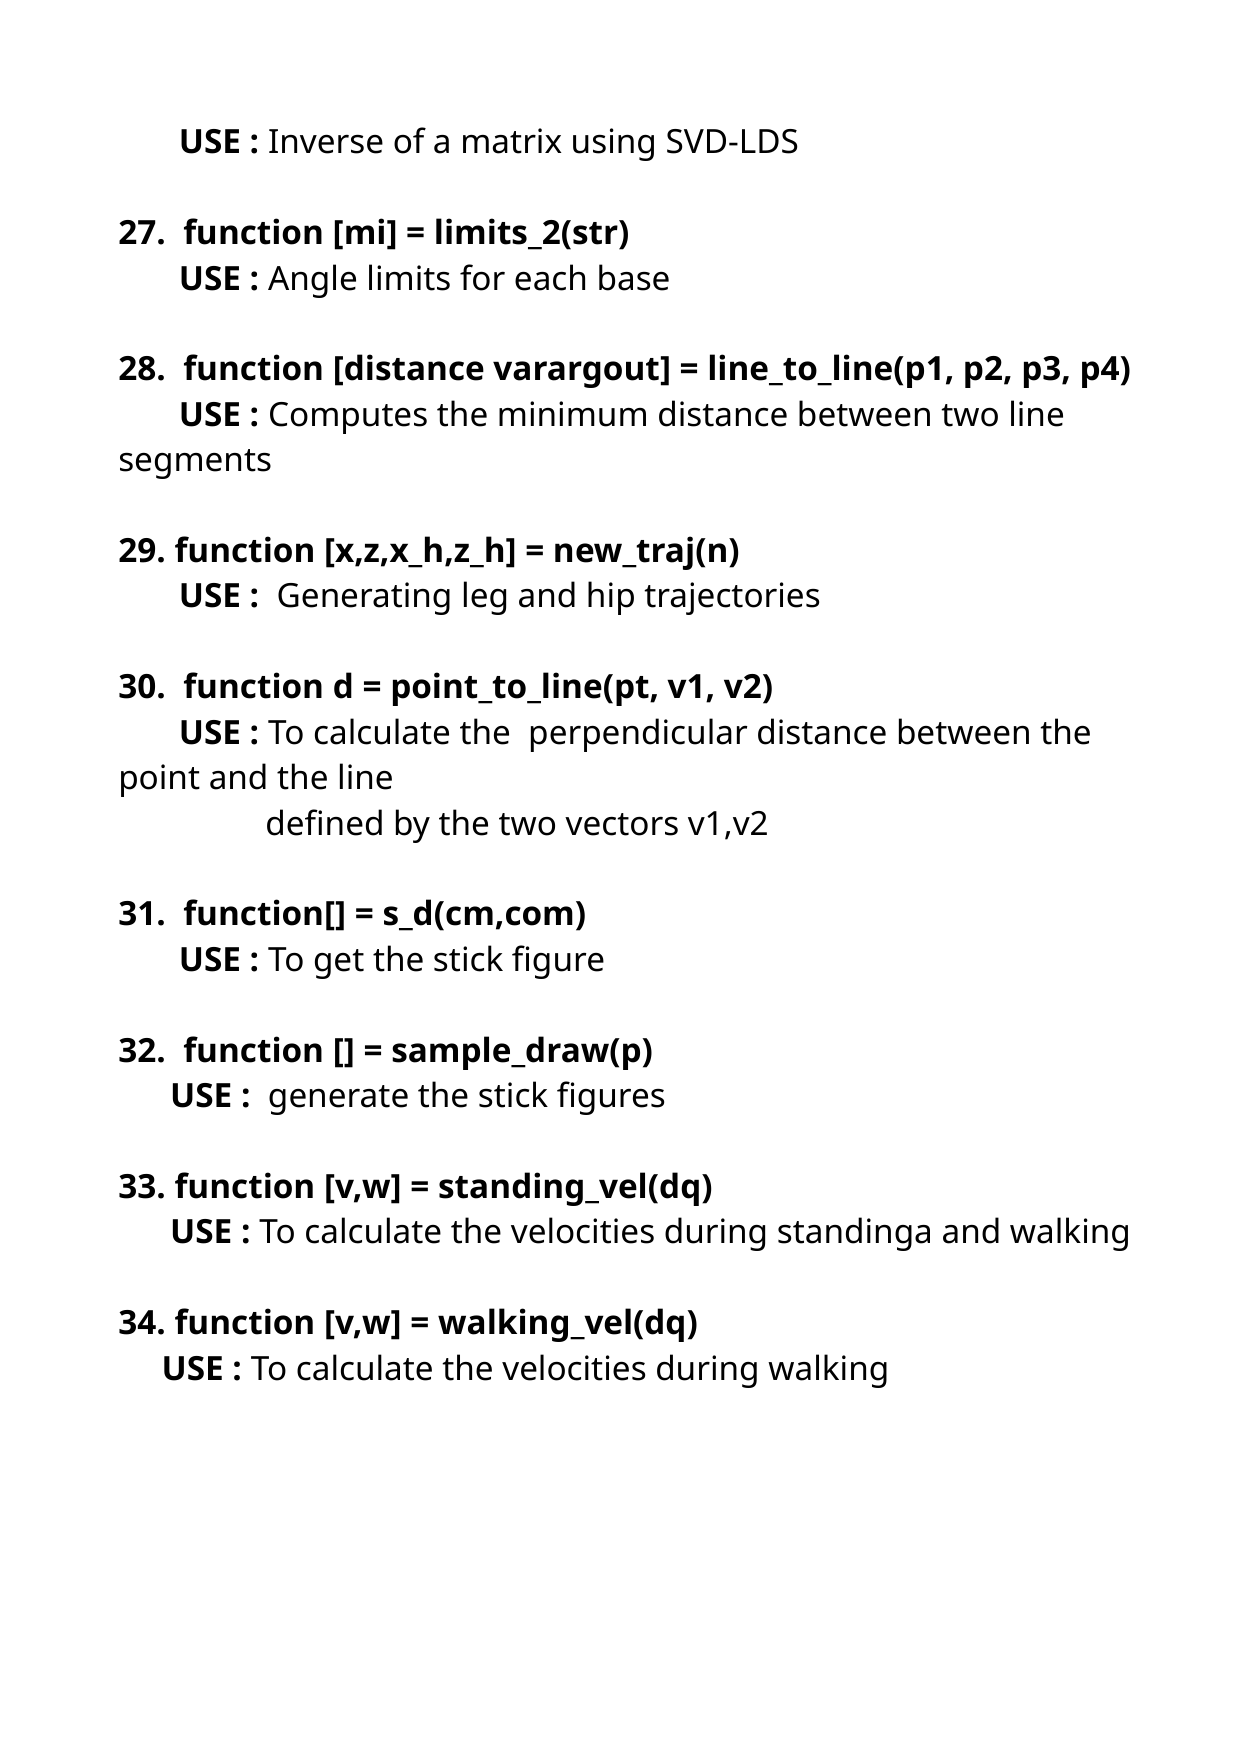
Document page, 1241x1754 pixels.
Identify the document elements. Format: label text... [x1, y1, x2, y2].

text 27. function [mi] = limits_2(str) [118, 209, 1151, 254]
text 34. function [v,w] = walking_vel(dq) [118, 1299, 1151, 1344]
text USE : To calculate the velocities during standinga and walking [118, 1208, 1151, 1253]
text defined by the two vectors v1,v2 [118, 799, 1151, 845]
text 28. function [distance varargout] = line_to_line(p1, p2, p3, p4) [118, 345, 1151, 391]
text 31. function[] = s_d(cm,com) [118, 890, 1151, 936]
text USE : Inverse of a matrix using SVD-LDS [118, 118, 1151, 163]
text USE : generate the stick figures [118, 1072, 1151, 1117]
text USE : To calculate the velocities during walking [118, 1344, 1151, 1390]
text 29. function [x,z,x_h,z_h] = new_traj(n) [118, 527, 1151, 572]
text USE : Generating leg and hip trajectories [118, 572, 1151, 618]
text 30. function d = point_to_line(pt, v1, v2) [118, 663, 1151, 708]
text USE : To get the stick figure [118, 936, 1151, 981]
text USE : To calculate the perpendicular distance between the point and the line [118, 708, 1151, 799]
text USE : Computes the minimum distance between two line segments [118, 391, 1151, 481]
text 33. function [v,w] = standing_vel(dq) [118, 1163, 1151, 1208]
text 32. function [] = sample_draw(p) [118, 1026, 1151, 1072]
text USE : Angle limits for each base [118, 254, 1151, 300]
